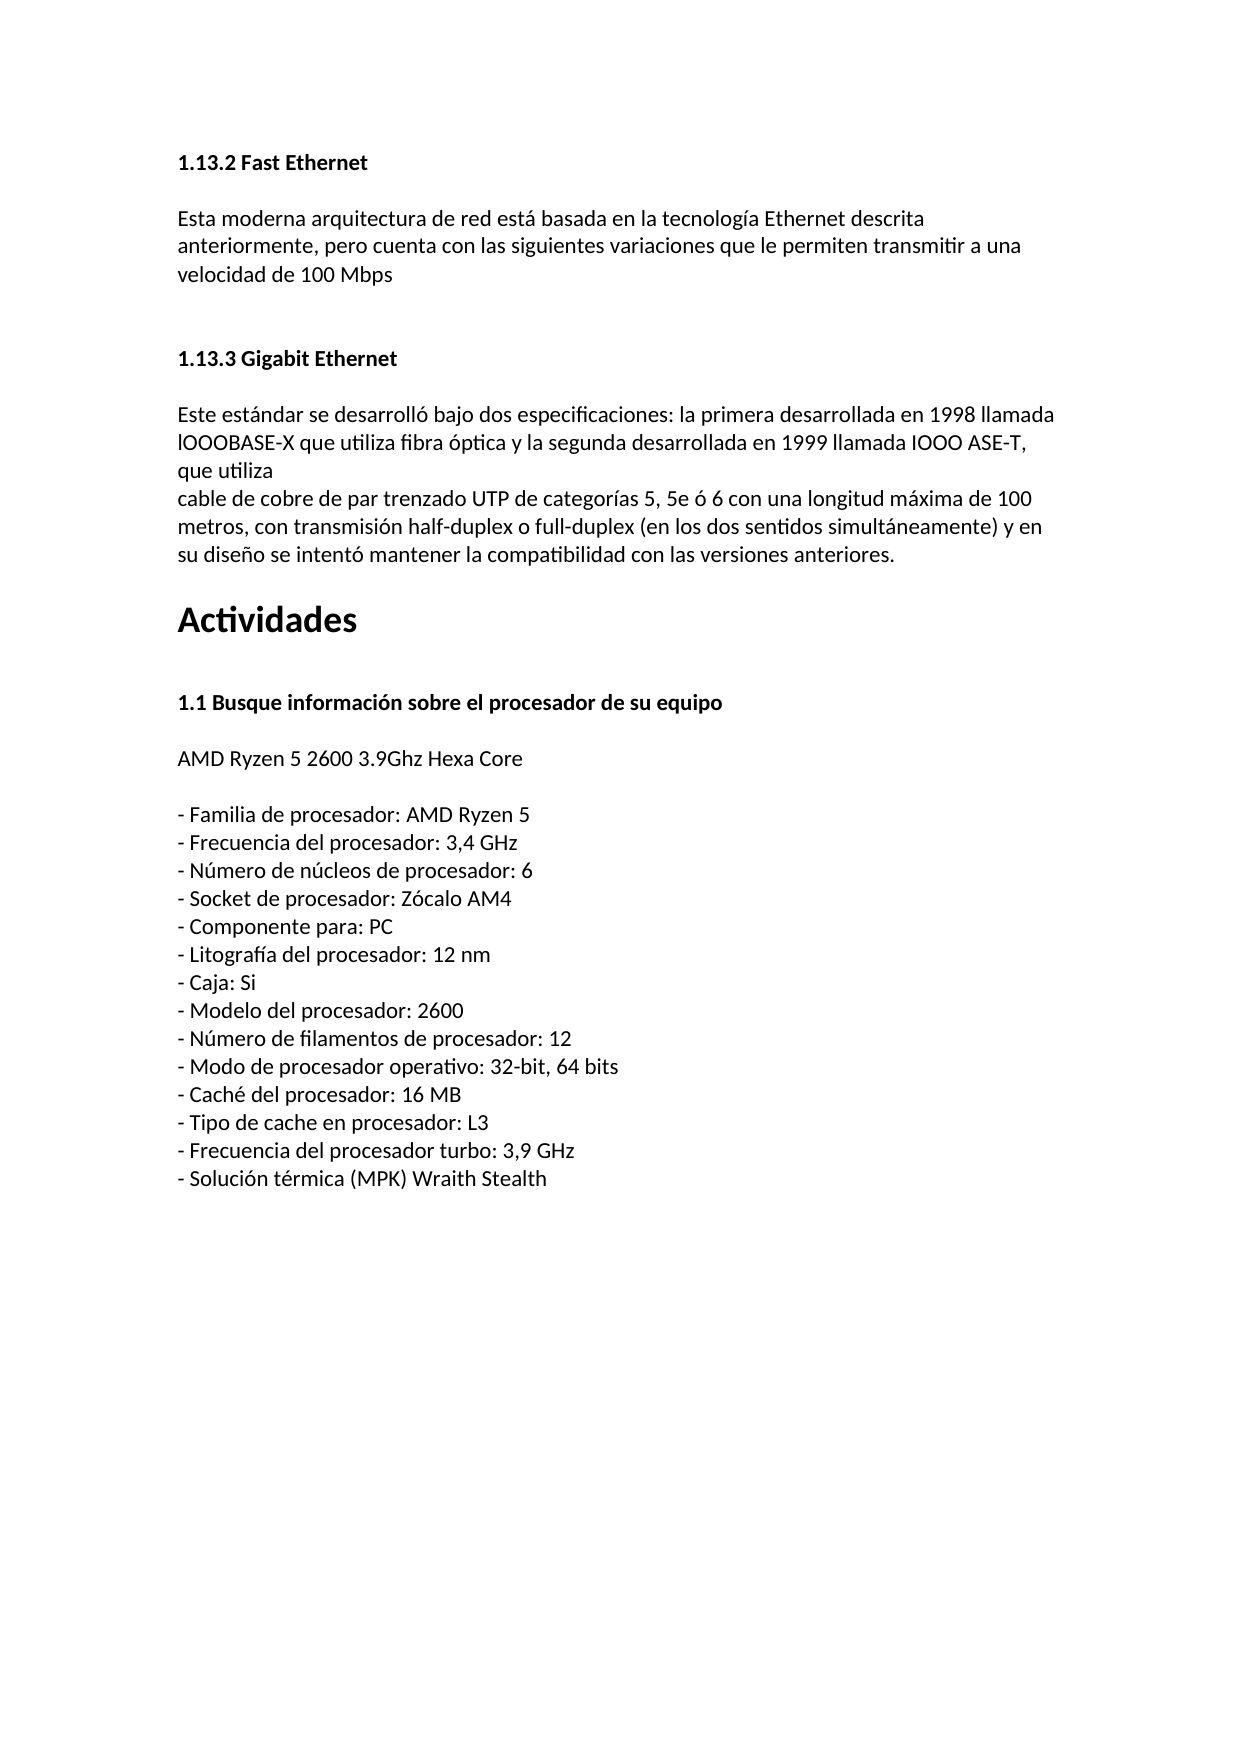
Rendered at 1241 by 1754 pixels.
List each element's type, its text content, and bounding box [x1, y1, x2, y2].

text 1.13.3 Gigabit Ethernet [177, 344, 1063, 372]
text - Familia de procesador: AMD Ryzen 5 [177, 800, 1063, 828]
text - Caja: Si [177, 968, 1063, 996]
text - Número de núcleos de procesador: 6 [177, 856, 1063, 884]
text - Tipo de cache en procesador: L3 [177, 1108, 1063, 1136]
text - Componente para: PC [177, 912, 1063, 940]
text - Litografía del procesador: 12 nm [177, 940, 1063, 968]
text - Frecuencia del procesador: 3,4 GHz [177, 828, 1063, 856]
text Actividades [177, 596, 1063, 642]
text - Número de filamentos de procesador: 12 [177, 1024, 1063, 1052]
text Esta moderna arquitectura de red está basada en la tecnología Ethernet descrita anteriormente, pero cuenta con las siguientes variaciones que le permiten transmitir a una velocidad de 100 Mbps [177, 204, 1063, 288]
text - Frecuencia del procesador turbo: 3,9 GHz [177, 1136, 1063, 1164]
text 1.1 Busque información sobre el procesador de su equipo [177, 688, 1063, 716]
text 1.13.2 Fast Ethernet [177, 148, 1063, 176]
text - Modo de procesador operativo: 32-bit, 64 bits [177, 1052, 1063, 1080]
text - Solución térmica (MPK) Wraith Stealth [177, 1164, 1063, 1192]
text cable de cobre de par trenzado UTP de categorías 5, 5e ó 6 con una longitud máxima de 100 metros, con transmisión half-duplex o full-duplex (en los dos sentidos simultáneamente) y en su diseño se intentó mantener la compatibilidad con las versiones anteriores. [177, 484, 1063, 568]
text - Modelo del procesador: 2600 [177, 996, 1063, 1024]
text Este estándar se desarrolló bajo dos especificaciones: la primera desarrollada en 1998 llamada lOOOBASE-X que utiliza fibra óptica y la segunda desarrollada en 1999 llamada IOOO ASE-T, que utiliza [177, 400, 1063, 484]
text - Caché del procesador: 16 MB [177, 1080, 1063, 1108]
text - Socket de procesador: Zócalo AM4 [177, 884, 1063, 912]
text AMD Ryzen 5 2600 3.9Ghz Hexa Core [177, 744, 1063, 772]
